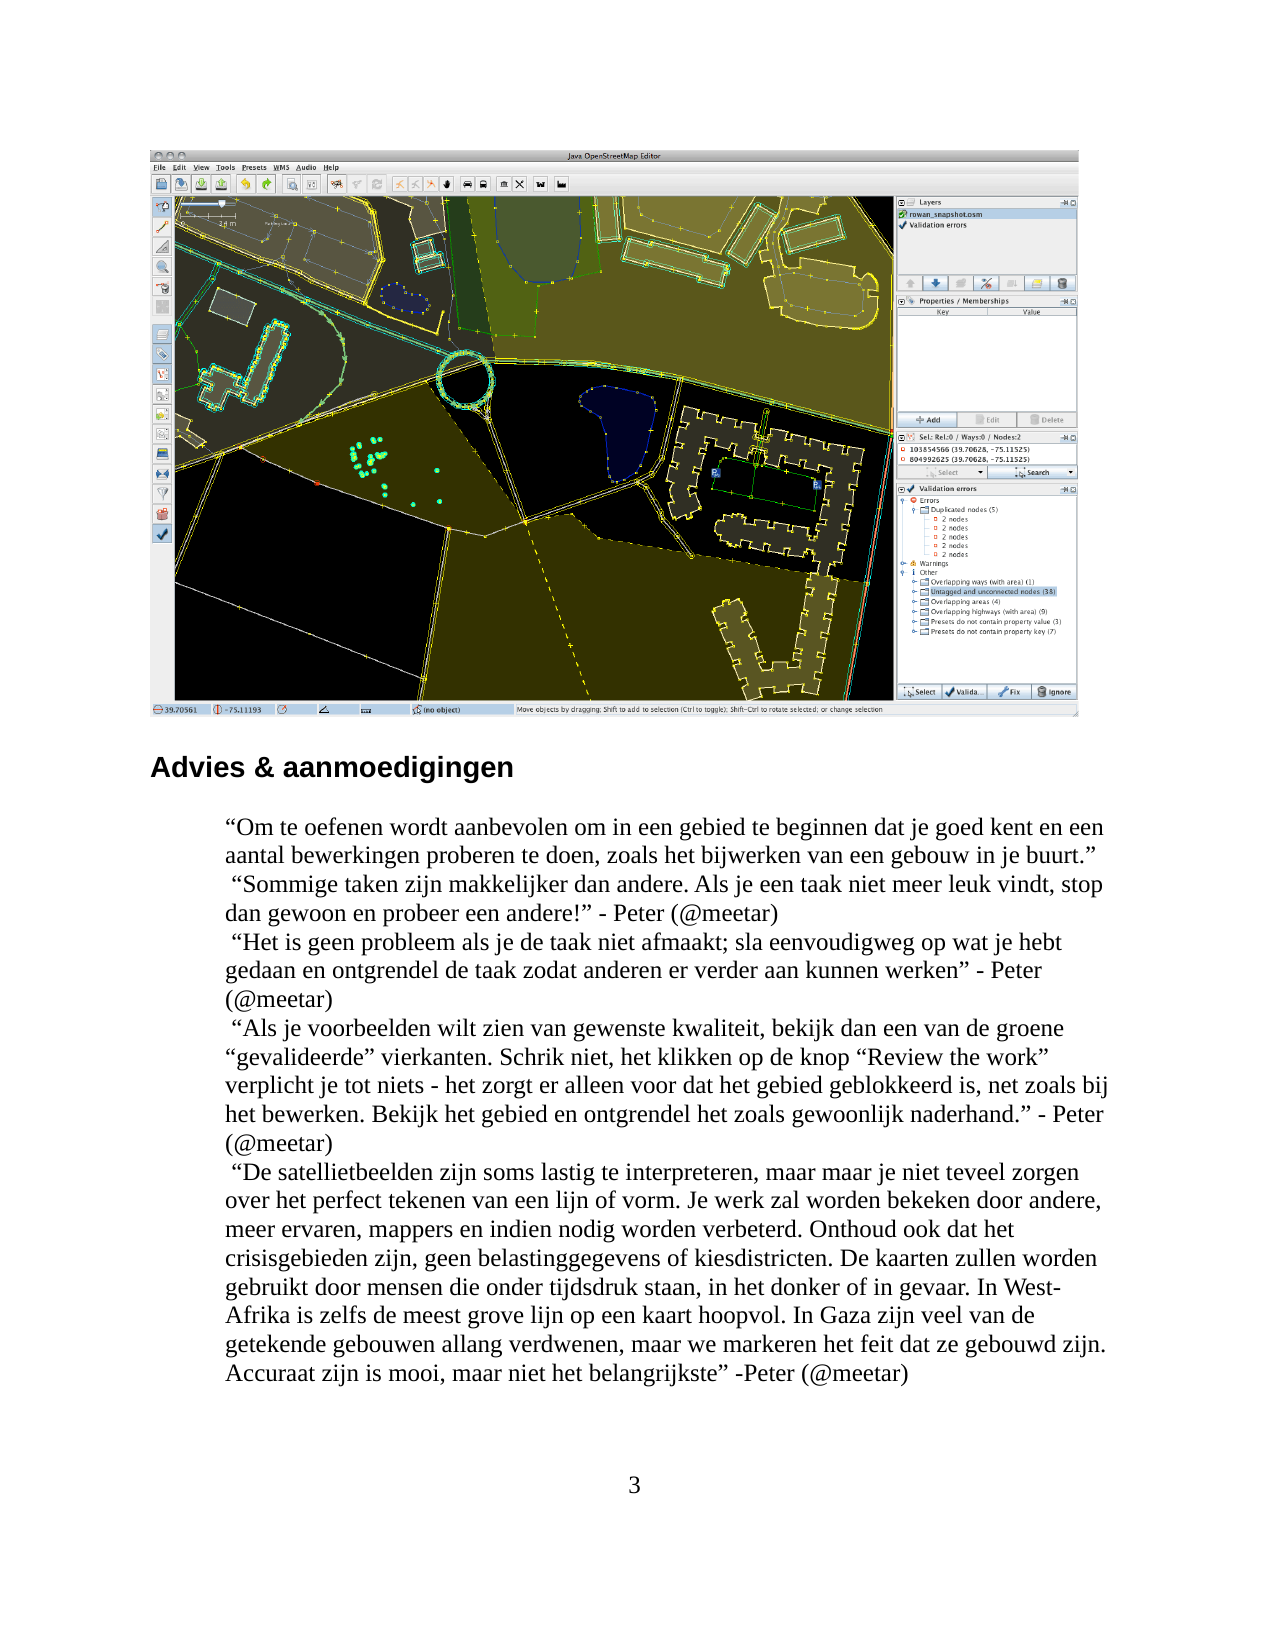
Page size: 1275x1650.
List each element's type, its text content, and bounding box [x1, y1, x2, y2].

text “Om te oefenen wordt aanbevolen om in een gebied te beginnen dat je goed kent en een aantal bewerkingen proberen te doen, zoals het bijwerken van een gebouw in je buurt.” “Sommige taken zijn makkelijker dan andere. Als je een taak niet meer leuk vindt, stop dan gewoon en probeer een andere!” - Peter (@meetar) “Het is geen probleem als je de taak niet afmaakt; sla eenvoudigweg op wat je hebt gedaan en ontgrendel de taak zodat anderen er verder aan kunnen werken” - Peter (@meetar) “Als je voorbeelden wilt zien van gewenste kwaliteit, bekijk dan een van de groene “gevalideerde” vierkanten. Schrik niet, het klikken op de knop “Review the work” verplicht je tot niets - het zorgt er alleen voor dat het gebied geblokkeerd is, net zoals bij het bewerken. Bekijk het gebied en ontgrendel het zoals gewoonlijk naderhand.” - Peter (@meetar) “De satellietbeelden zijn soms lastig te interpreteren, maar maar je niet teveel zorgen over het perfect tekenen van een lijn of vorm. Je werk zal worden bekeken door andere, meer ervaren, mappers en indien nodig worden verbeterd. Onthoud ook dat het crisisgebieden zijn, geen belastinggegevens of kiesdistricten. De kaarten zullen worden gebruikt door mensen die onder tijdsdruk staan, in het donker of in gevaar. In West-Afrika is zelfs de meest grove lijn op een kaart hoopvol. In Gaza zijn veel van de getekende gebouwen allang verdwenen, maar we markeren het feit dat ze gebouwd zijn. Accuraat zijn is mooi, maar niet het belangrijkste” -Peter (@meetar) [225, 812, 1125, 1387]
picture [150, 150, 1079, 717]
subtitle Advies & aanmoedigingen [150, 751, 1125, 784]
